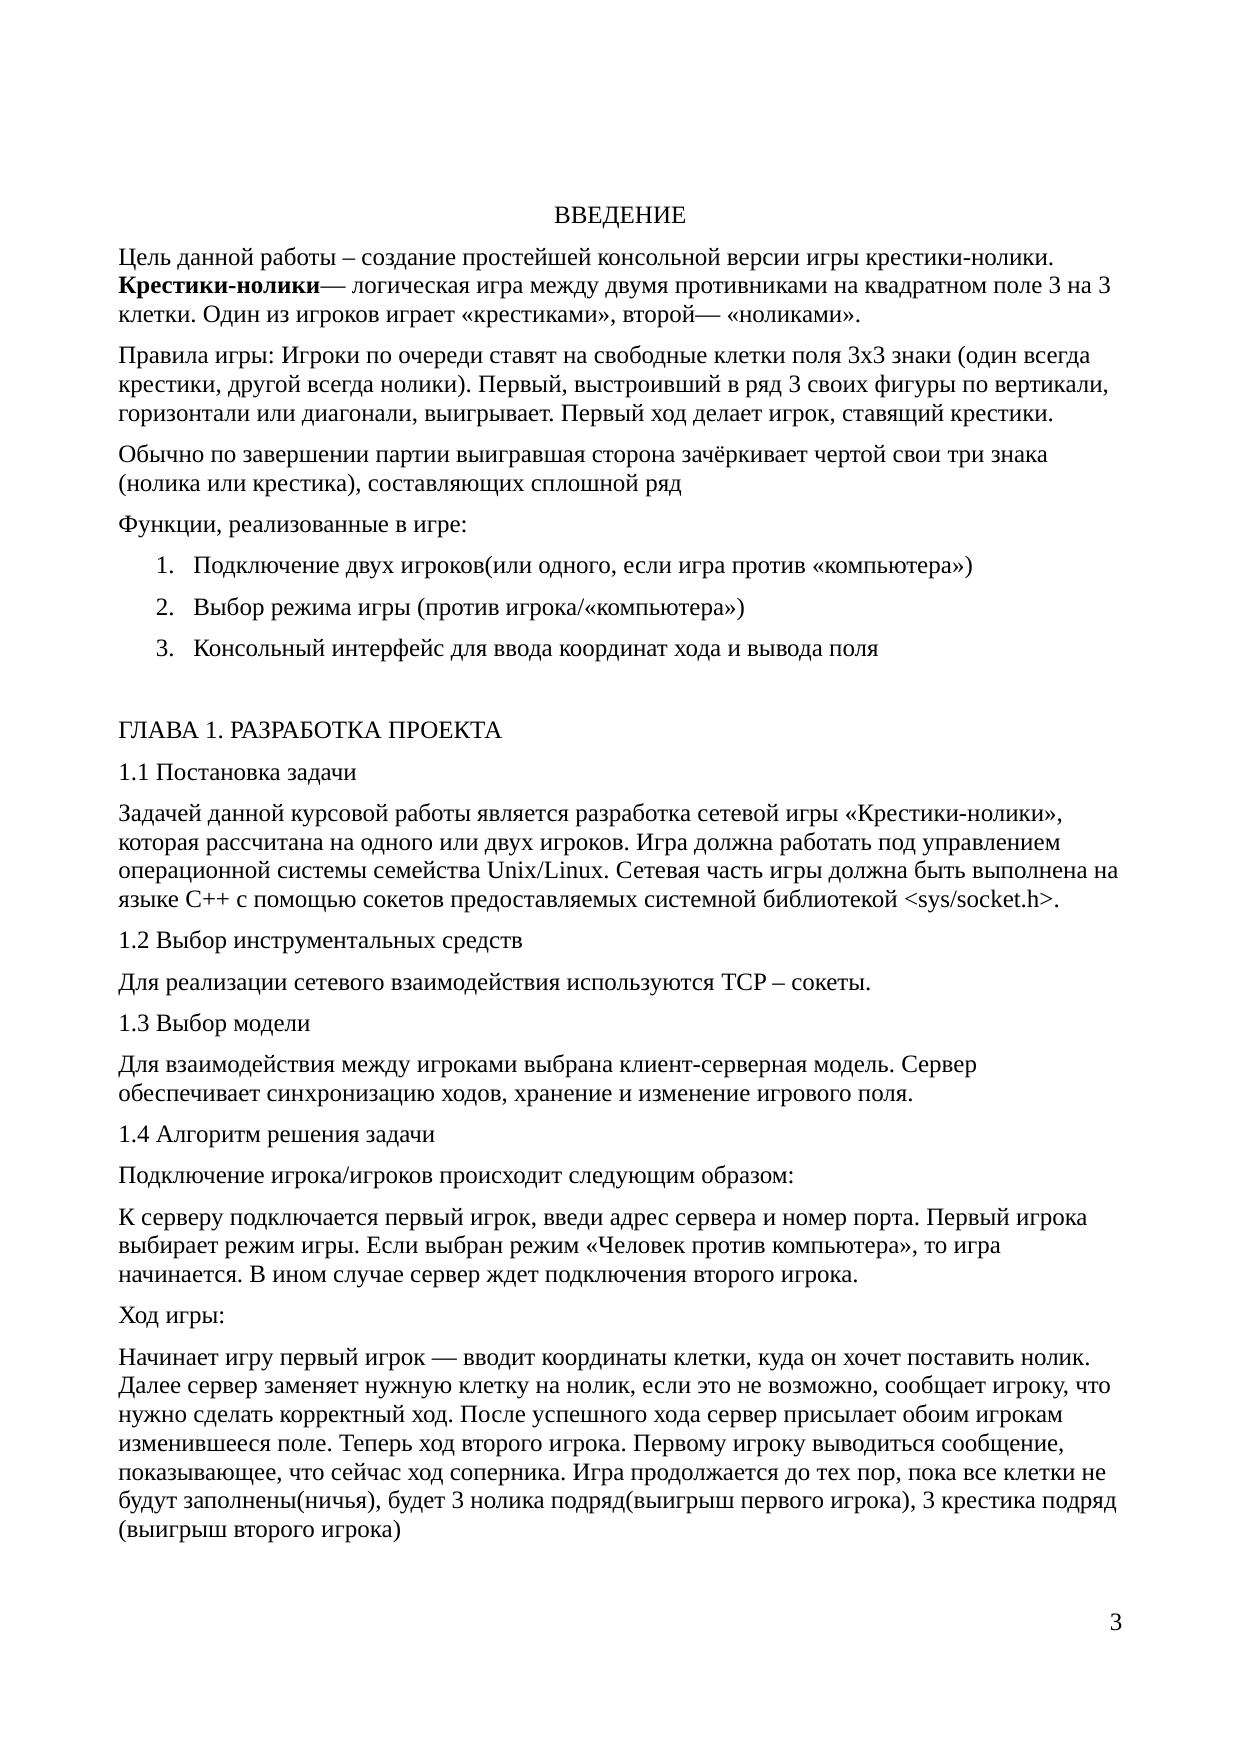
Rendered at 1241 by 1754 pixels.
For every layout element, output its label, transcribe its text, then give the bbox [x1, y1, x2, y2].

text Ход игры: [118, 1301, 1122, 1329]
text Задачей данной курсовой работы является разработка сетевой игры «Крестики-нолики», которая рассчитана на одного или двух игроков. Игра должна работать под управлением операционной системы семейства Unix/Linux. Сетевая часть игры должна быть выполнена на языке C++ с помощью сокетов предоставляемых системной библиотекой <sys/socket.h>. [118, 798, 1122, 913]
text ГЛАВА 1. РАЗРАБОТКА ПРОЕКТА [118, 716, 1122, 744]
text Начинает игру первый игрок — вводит координаты клетки, куда он хочет поставить нолик. Далее сервер заменяет нужную клетку на нолик, если это не возможно, сообщает игроку, что нужно сделать корректный ход. После успешного хода сервер присылает обоим игрокам изменившееся поле. Теперь ход второго игрока. Первому игроку выводиться сообщение, показывающее, что сейчас ход соперника. Игра продолжается до тех пор, пока все клетки не будут заполнены(ничья), будет 3 нолика подряд(выигрыш первого игрока), 3 крестика подряд (выигрыш второго игрока) [118, 1342, 1122, 1543]
text Функции, реализованные в игре: [118, 509, 1122, 538]
text Для реализации сетевого взаимодействия используются TCP – сокеты. [118, 967, 1122, 996]
text Цель данной работы – создание простейшей консольной версии игры крестики-нолики. Крестики-нолики— логическая игра между двумя противниками на квадратном поле 3 на 3 клетки. Один из игроков играет «крестиками», второй— «ноликами». [118, 242, 1122, 328]
text 1.1 Постановка задачи [118, 757, 1122, 786]
text 1.3 Выбор модели [118, 1008, 1122, 1037]
text ВВЕДЕНИЕ [118, 201, 1122, 229]
text К серверу подключается первый игрок, введи адрес сервера и номер порта. Первый игрока выбирает режим игры. Если выбран режим «Человек против компьютера», то игра начинается. В ином случае сервер ждет подключения второго игрока. [118, 1202, 1122, 1288]
text Правила игры: Игроки по очереди ставят на свободные клетки поля 3х3 знаки (один всегда крестики, другой всегда нолики). Первый, выстроивший в ряд 3 своих фигуры по вертикали, горизонтали или диагонали, выигрывает. Первый ход делает игрок, ставящий крестики. [118, 341, 1122, 427]
text 1.2 Выбор инструментальных средств [118, 926, 1122, 954]
text Для взаимодействия между игроками выбрана клиент-серверная модель. Сервер обеспечивает синхронизацию ходов, хранение и изменение игрового поля. [118, 1049, 1122, 1107]
list Подключение двух игроков(или одного, если игра против «компьютера») [156, 551, 1122, 579]
text Подключение игрока/игроков происходит следующим образом: [118, 1161, 1122, 1189]
list Выбор режима игры (против игрока/«компьютера») [156, 592, 1122, 621]
text Обычно по завершении партии выигравшая сторона зачёркивает чертой свои три знака (нолика или крестика), составляющих сплошной ряд [118, 439, 1122, 497]
list Консольный интерфейс для ввода координат хода и вывода поля [156, 633, 1122, 662]
text 1.4 Алгоритм решения задачи [118, 1119, 1122, 1148]
